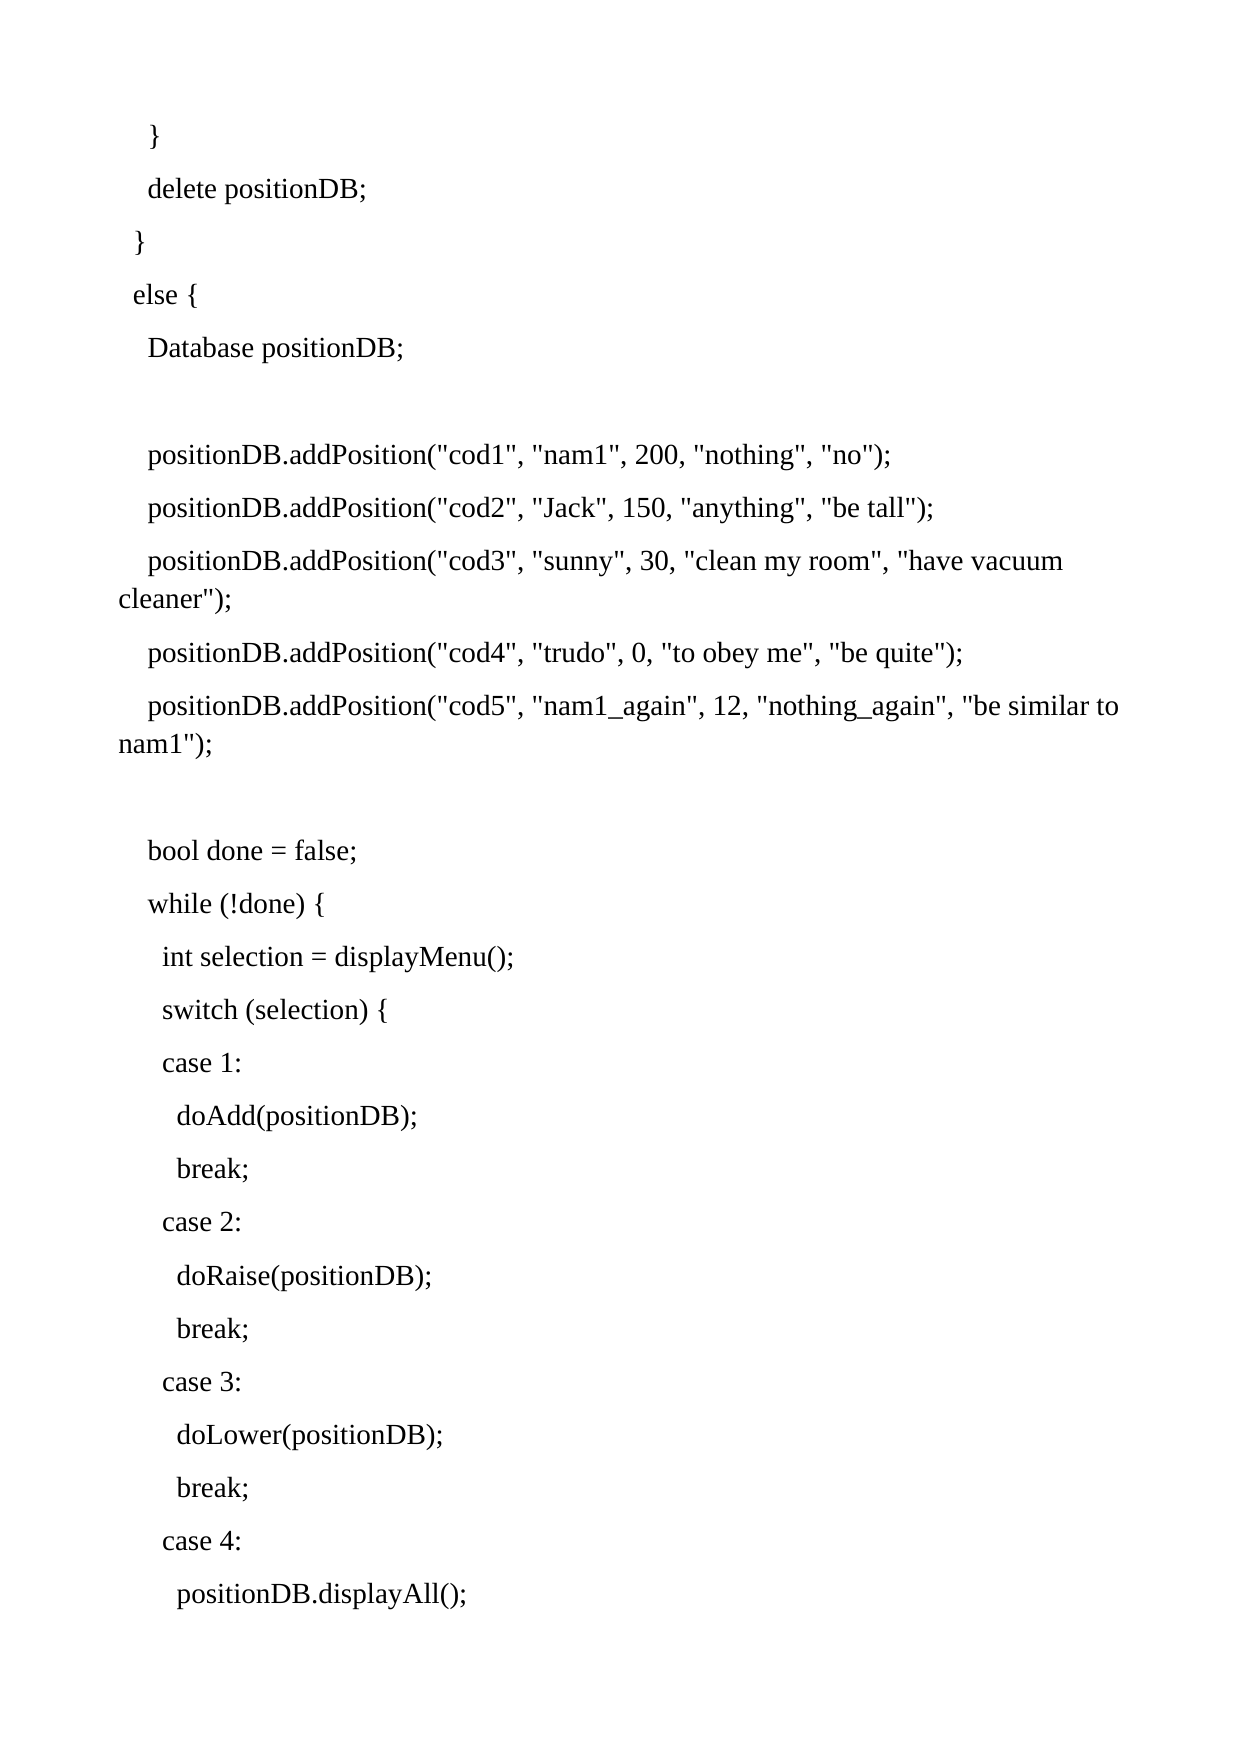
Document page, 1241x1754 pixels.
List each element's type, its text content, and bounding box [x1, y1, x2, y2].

text case 2: [118, 1204, 1122, 1238]
text int selection = displayMenu(); [118, 939, 1122, 972]
text while (!done) { [118, 886, 1122, 919]
text } [118, 224, 1122, 258]
text positionDB.displayAll(); [118, 1576, 1122, 1610]
text positionDB.addPosition("cod5", "nam1_again", 12, "nothing_again", "be similar to nam1"); [118, 688, 1122, 760]
text switch (selection) { [118, 992, 1122, 1026]
text case 3: [118, 1364, 1122, 1397]
text case 4: [118, 1523, 1122, 1557]
text positionDB.addPosition("cod4", "trudo", 0, "to obey me", "be quite"); [118, 635, 1122, 668]
text doLower(positionDB); [118, 1417, 1122, 1451]
text positionDB.addPosition("cod1", "nam1", 200, "nothing", "no"); [118, 437, 1122, 470]
text else { [118, 277, 1122, 311]
text case 1: [118, 1045, 1122, 1079]
text bool done = false; [118, 833, 1122, 866]
text delete positionDB; [118, 171, 1122, 205]
text Database positionDB; [118, 331, 1122, 364]
text } [118, 118, 1122, 152]
text break; [118, 1470, 1122, 1504]
text positionDB.addPosition("cod3", "sunny", 30, "clean my room", "have vacuum cleaner"); [118, 543, 1122, 615]
text break; [118, 1311, 1122, 1344]
text positionDB.addPosition("cod2", "Jack", 150, "anything", "be tall"); [118, 490, 1122, 523]
text break; [118, 1151, 1122, 1185]
text doRaise(positionDB); [118, 1258, 1122, 1291]
text doAdd(positionDB); [118, 1098, 1122, 1132]
